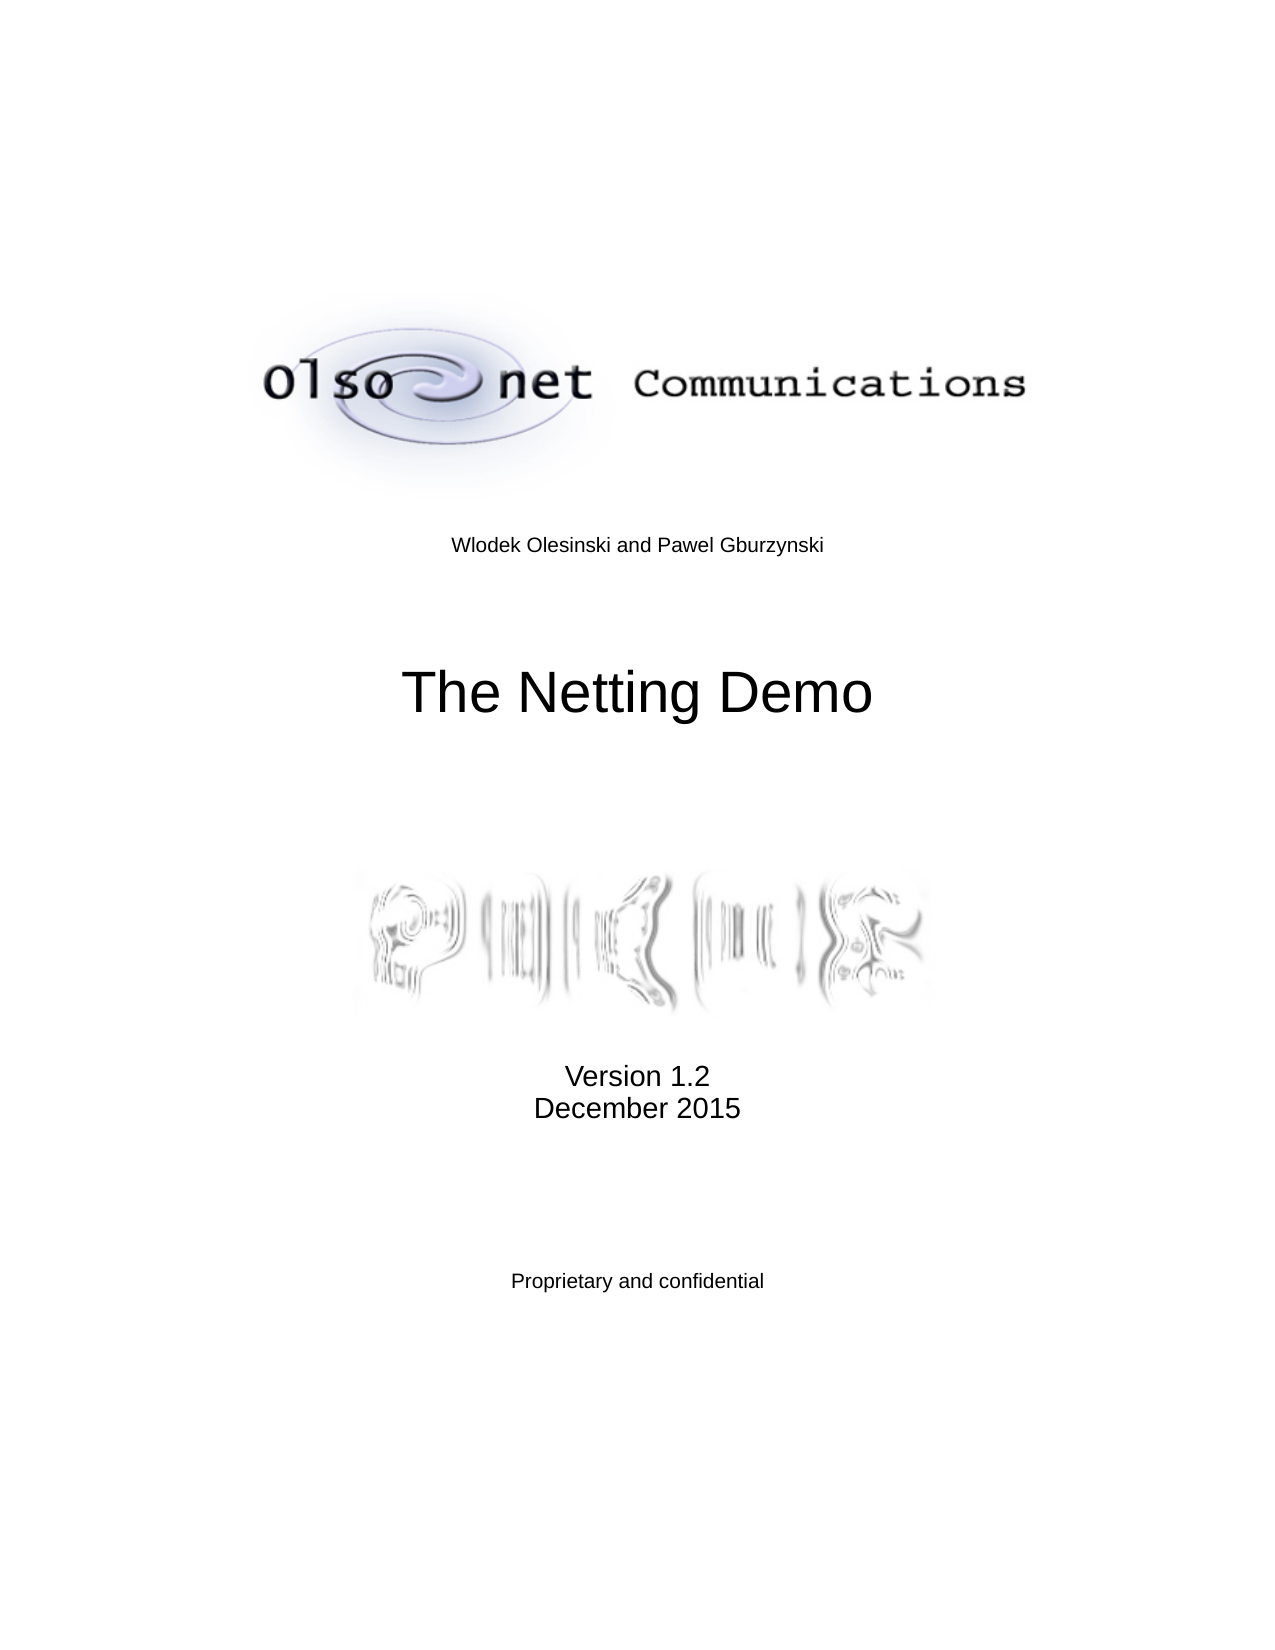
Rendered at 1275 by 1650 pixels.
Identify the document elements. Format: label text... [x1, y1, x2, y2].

text Version 1.2 [210, 1060, 1065, 1092]
text Wlodek Olesinski and Pawel Gburzynski [210, 534, 1065, 557]
picture [332, 847, 955, 1079]
picture [633, 1072, 641, 1079]
picture [586, 1072, 594, 1077]
picture [241, 291, 1034, 498]
text The Netting Demo [210, 660, 1065, 725]
text Proprietary and confidential [210, 1269, 1065, 1292]
picture [650, 1072, 657, 1079]
text December 2015 [210, 1092, 1065, 1125]
